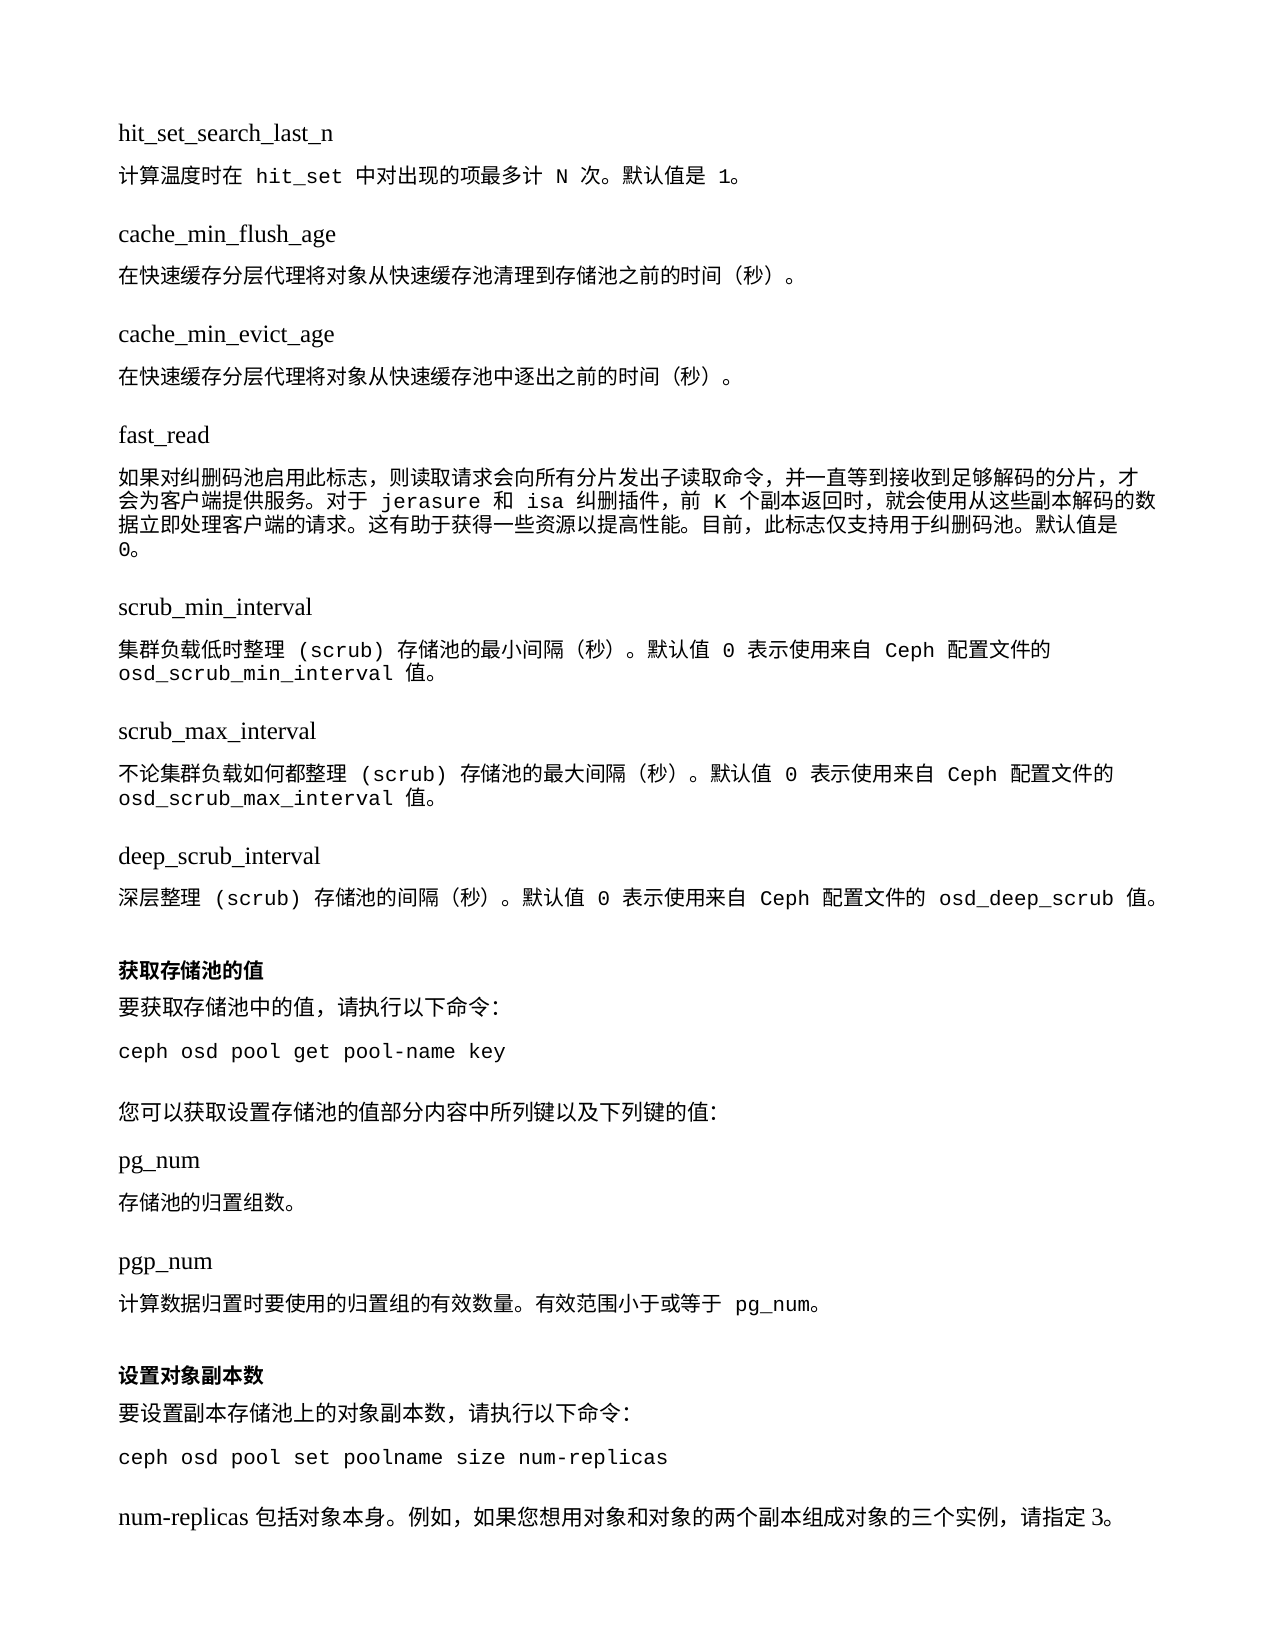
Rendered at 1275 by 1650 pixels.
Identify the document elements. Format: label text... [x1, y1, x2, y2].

text ceph osd pool set poolname size num-replicas [118, 1447, 1157, 1470]
text deep_scrub_interval [118, 841, 1157, 869]
text 不论集群负载如何都整理 (scrub) 存储池的最大间隔（秒）。默认值 0 表示使用来自 Ceph 配置文件的 osd_scrub_max_interval 值。 [118, 764, 1157, 811]
text cache_min_flush_age [118, 219, 1157, 248]
text 要获取存储池中的值，请执行以下命令： [118, 990, 1157, 1022]
text pgp_num [118, 1246, 1157, 1275]
text 在快速缓存分层代理将对象从快速缓存池中逐出之前的时间（秒）。 [118, 367, 1157, 391]
text 存储池的归置组数。 [118, 1193, 1157, 1217]
text hit_set_search_last_n [118, 118, 1157, 147]
text 计算数据归置时要使用的归置组的有效数量。有效范围小于或等于 pg_num。 [118, 1294, 1157, 1317]
text num-replicas 包括对象本身。例如，如果您想用对象和对象的两个副本组成对象的三个实例，请指定 3。 [118, 1500, 1157, 1532]
text fast_read [118, 420, 1157, 449]
subtitle 设置对象副本数 [118, 1359, 1157, 1389]
text cache_min_evict_age [118, 319, 1157, 348]
subtitle 获取存储池的值 [118, 954, 1157, 984]
text pg_num [118, 1145, 1157, 1174]
text 深层整理 (scrub) 存储池的间隔（秒）。默认值 0 表示使用来自 Ceph 配置文件的 osd_deep_scrub 值。 [118, 888, 1157, 912]
text scrub_min_interval [118, 592, 1157, 621]
text ceph osd pool get pool-name key [118, 1041, 1157, 1065]
text 您可以获取设置存储池的值部分内容中所列键以及下列键的值： [118, 1094, 1157, 1126]
text 计算温度时在 hit_set 中对出现的项最多计 N 次。默认值是 1。 [118, 166, 1157, 189]
text 如果对纠删码池启用此标志，则读取请求会向所有分片发出子读取命令，并一直等到接收到足够解码的分片，才会为客户端提供服务。对于 jerasure 和 isa 纠删插件，前 K 个副本返回时，就会使用从这些副本解码的数据立即处理客户端的请求。这有助于获得一些资源以提高性能。目前，此标志仅支持用于纠删码池。默认值是 0。 [118, 468, 1157, 562]
text 在快速缓存分层代理将对象从快速缓存池清理到存储池之前的时间（秒）。 [118, 266, 1157, 290]
text 要设置副本存储池上的对象副本数，请执行以下命令： [118, 1396, 1157, 1427]
text scrub_max_interval [118, 716, 1157, 745]
text 集群负载低时整理 (scrub) 存储池的最小间隔（秒）。默认值 0 表示使用来自 Ceph 配置文件的 osd_scrub_min_interval 值。 [118, 639, 1157, 687]
